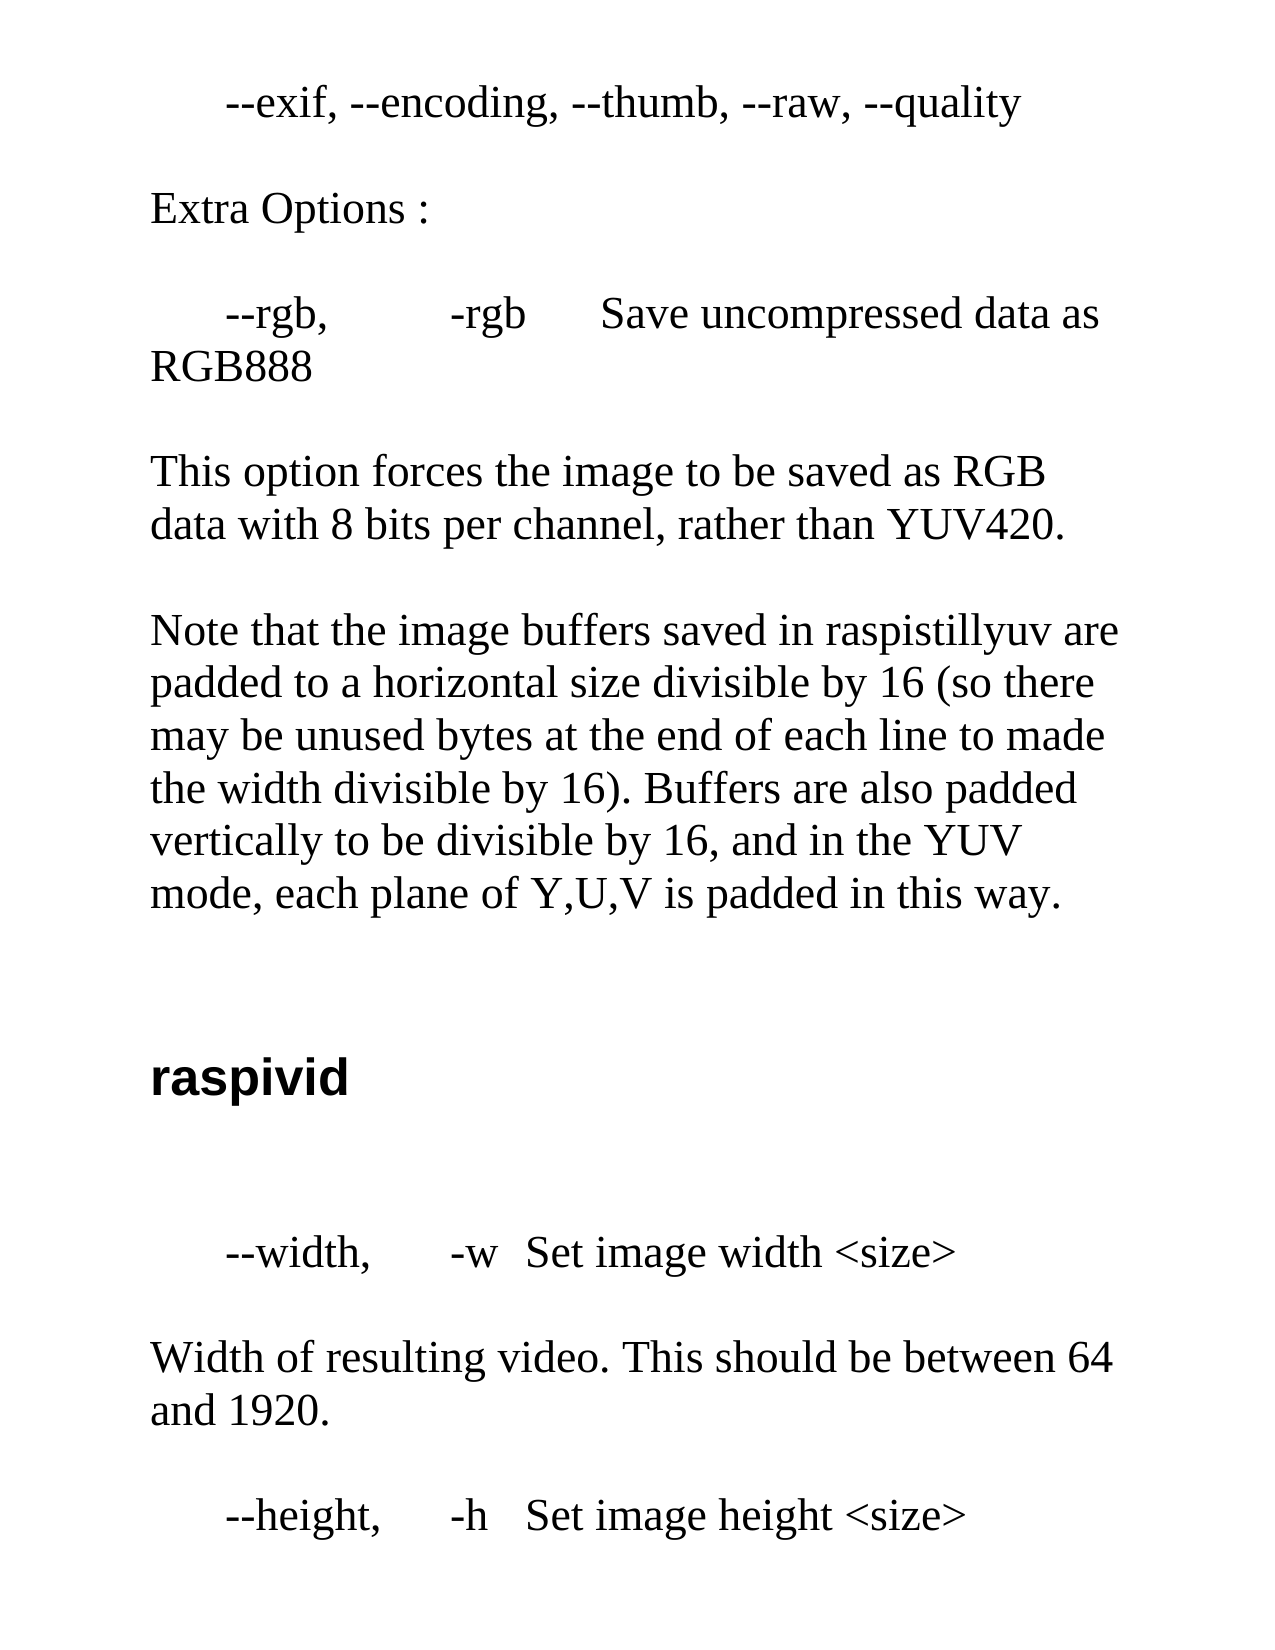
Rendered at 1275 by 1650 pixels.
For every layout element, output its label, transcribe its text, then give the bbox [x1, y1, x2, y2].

text Extra Options : [150, 180, 1125, 233]
text --height, -h Set image height <size> [150, 1488, 1125, 1540]
text Note that the image buffers saved in raspistillyuv are padded to a horizontal size divisible by 16 (so there may be unused bytes at the end of each line to made the width divisible by 16). Buffers are also padded vertically to be divisible by 16, and in the YUV mode, each plane of Y,U,V is padded in this way. [150, 602, 1125, 918]
text Width of resulting video. This should be between 64 and 1920. [150, 1329, 1125, 1435]
text This option forces the image to be saved as RGB data with 8 bits per channel, rather than YUV420. [150, 444, 1125, 549]
text --width, -w Set image width <size> [150, 1224, 1125, 1277]
text --rgb, -rgb Save uncompressed data as RGB888 [150, 286, 1125, 391]
text raspivid [150, 1046, 1125, 1106]
text --exif, --encoding, --thumb, --raw, --quality [150, 75, 1125, 128]
